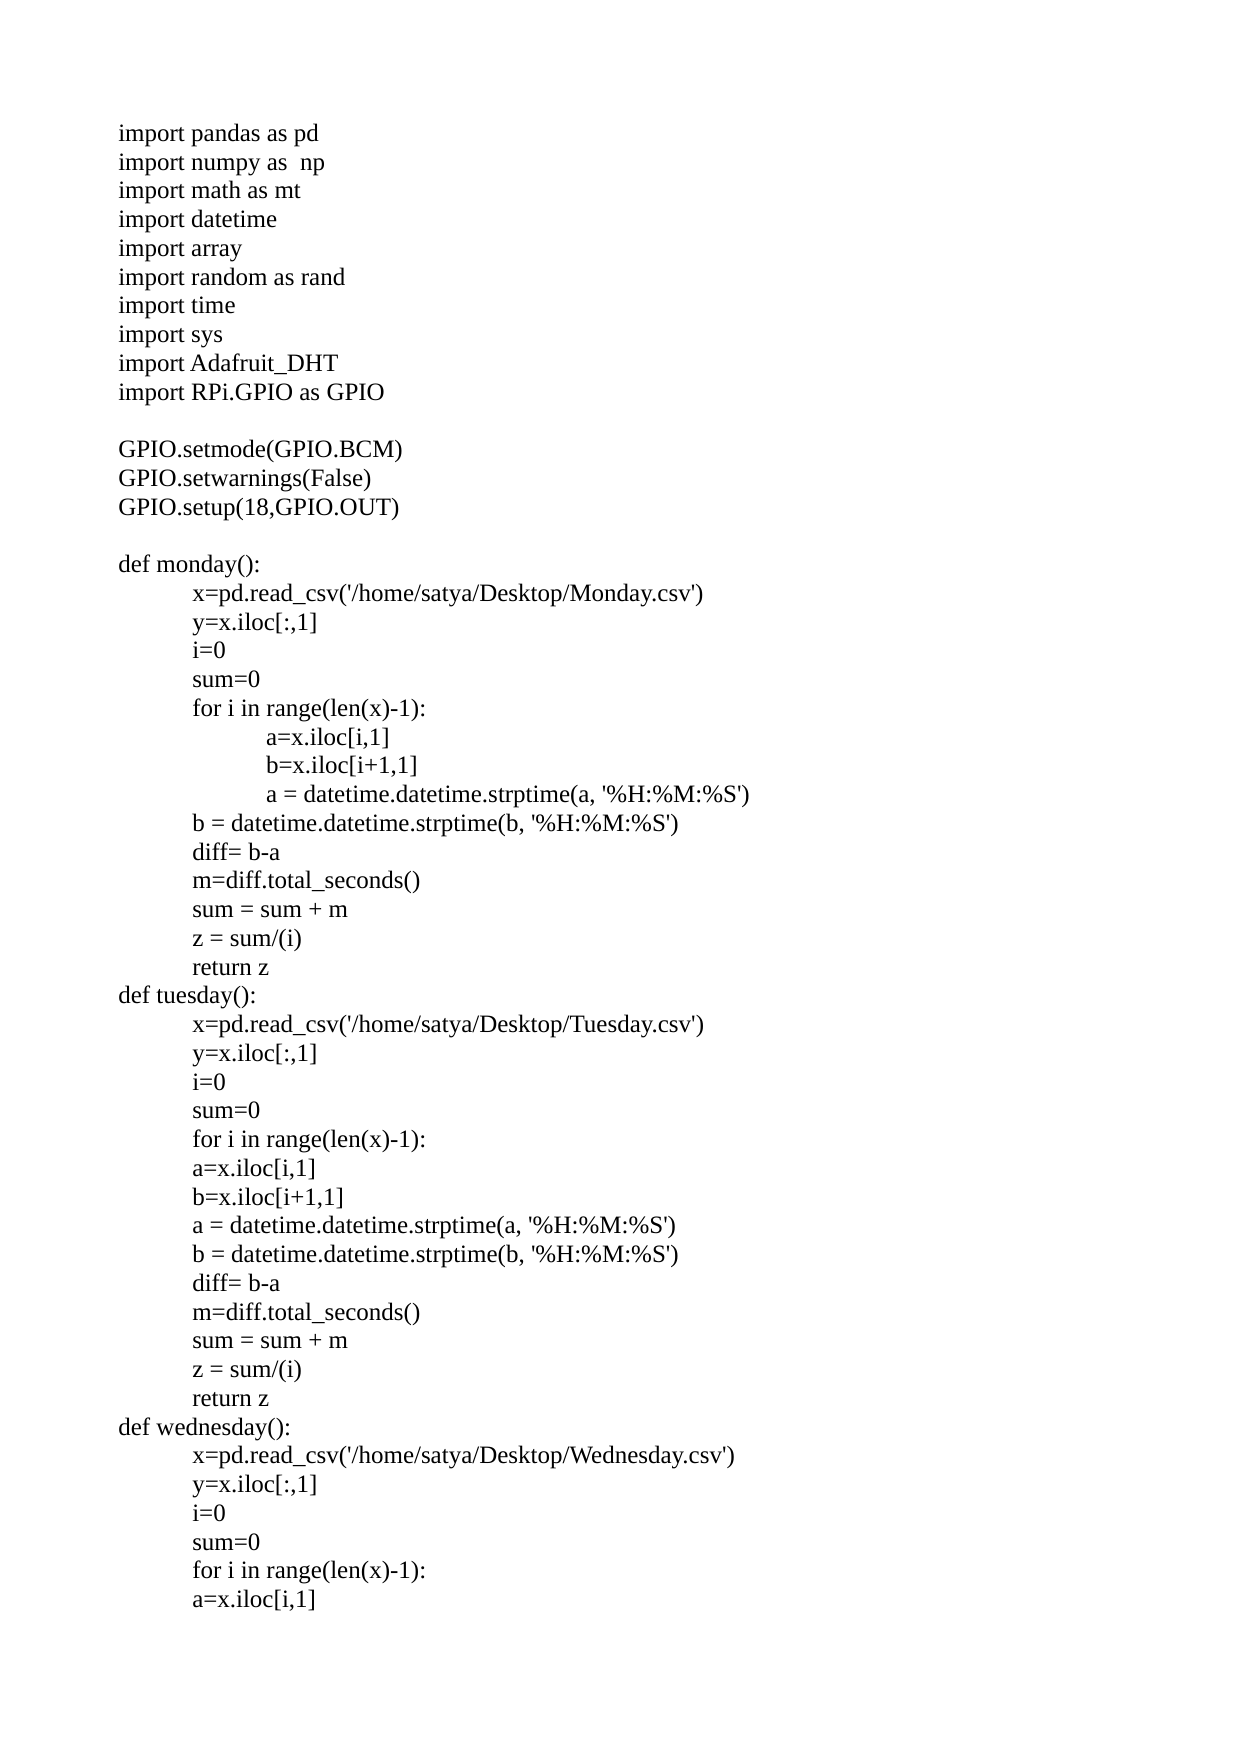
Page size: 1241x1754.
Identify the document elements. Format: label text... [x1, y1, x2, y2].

text i=0 [118, 1067, 1122, 1096]
text a=x.iloc[i,1] [118, 1153, 1122, 1182]
text x=pd.read_csv('/home/satya/Desktop/Monday.csv') [118, 578, 1122, 607]
text i=0 [118, 1498, 1122, 1527]
text import Adafruit_DHT [118, 348, 1122, 377]
text a=x.iloc[i,1] [118, 722, 1122, 751]
text import RPi.GPIO as GPIO [118, 377, 1122, 406]
text b = datetime.datetime.strptime(b, '%H:%M:%S') [118, 808, 1122, 837]
text for i in range(len(x)-1): [118, 1124, 1122, 1153]
text GPIO.setmode(GPIO.BCM) [118, 434, 1122, 463]
text i=0 [118, 636, 1122, 664]
text sum = sum + m [118, 1326, 1122, 1354]
text for i in range(len(x)-1): [118, 693, 1122, 722]
text sum=0 [118, 1096, 1122, 1124]
text return z [118, 1383, 1122, 1412]
text import pandas as pd [118, 118, 1122, 147]
text b = datetime.datetime.strptime(b, '%H:%M:%S') [118, 1239, 1122, 1268]
text import time [118, 291, 1122, 319]
text z = sum/(i) [118, 1354, 1122, 1383]
text sum=0 [118, 1527, 1122, 1556]
text a=x.iloc[i,1] [118, 1584, 1122, 1613]
text import math as mt [118, 176, 1122, 204]
text import sys [118, 319, 1122, 348]
text z = sum/(i) [118, 923, 1122, 952]
text import random as rand [118, 262, 1122, 291]
text for i in range(len(x)-1): [118, 1556, 1122, 1584]
text m=diff.total_seconds() [118, 1297, 1122, 1326]
text def monday(): [118, 549, 1122, 578]
text GPIO.setwarnings(False) [118, 463, 1122, 492]
text sum=0 [118, 664, 1122, 693]
text x=pd.read_csv('/home/satya/Desktop/Wednesday.csv') [118, 1441, 1122, 1469]
text def wednesday(): [118, 1412, 1122, 1441]
text a = datetime.datetime.strptime(a, '%H:%M:%S') [118, 1211, 1122, 1239]
text x=pd.read_csv('/home/satya/Desktop/Tuesday.csv') [118, 1009, 1122, 1038]
text import array [118, 233, 1122, 262]
text diff= b-a [118, 1268, 1122, 1297]
text a = datetime.datetime.strptime(a, '%H:%M:%S') [118, 779, 1122, 808]
text sum = sum + m [118, 894, 1122, 923]
text y=x.iloc[:,1] [118, 607, 1122, 636]
text import datetime [118, 204, 1122, 233]
text b=x.iloc[i+1,1] [118, 751, 1122, 779]
text m=diff.total_seconds() [118, 866, 1122, 894]
text import numpy as np [118, 147, 1122, 176]
text GPIO.setup(18,GPIO.OUT) [118, 492, 1122, 521]
text return z [118, 952, 1122, 981]
text def tuesday(): [118, 981, 1122, 1009]
text b=x.iloc[i+1,1] [118, 1182, 1122, 1211]
text y=x.iloc[:,1] [118, 1469, 1122, 1498]
text y=x.iloc[:,1] [118, 1038, 1122, 1067]
text diff= b-a [118, 837, 1122, 866]
